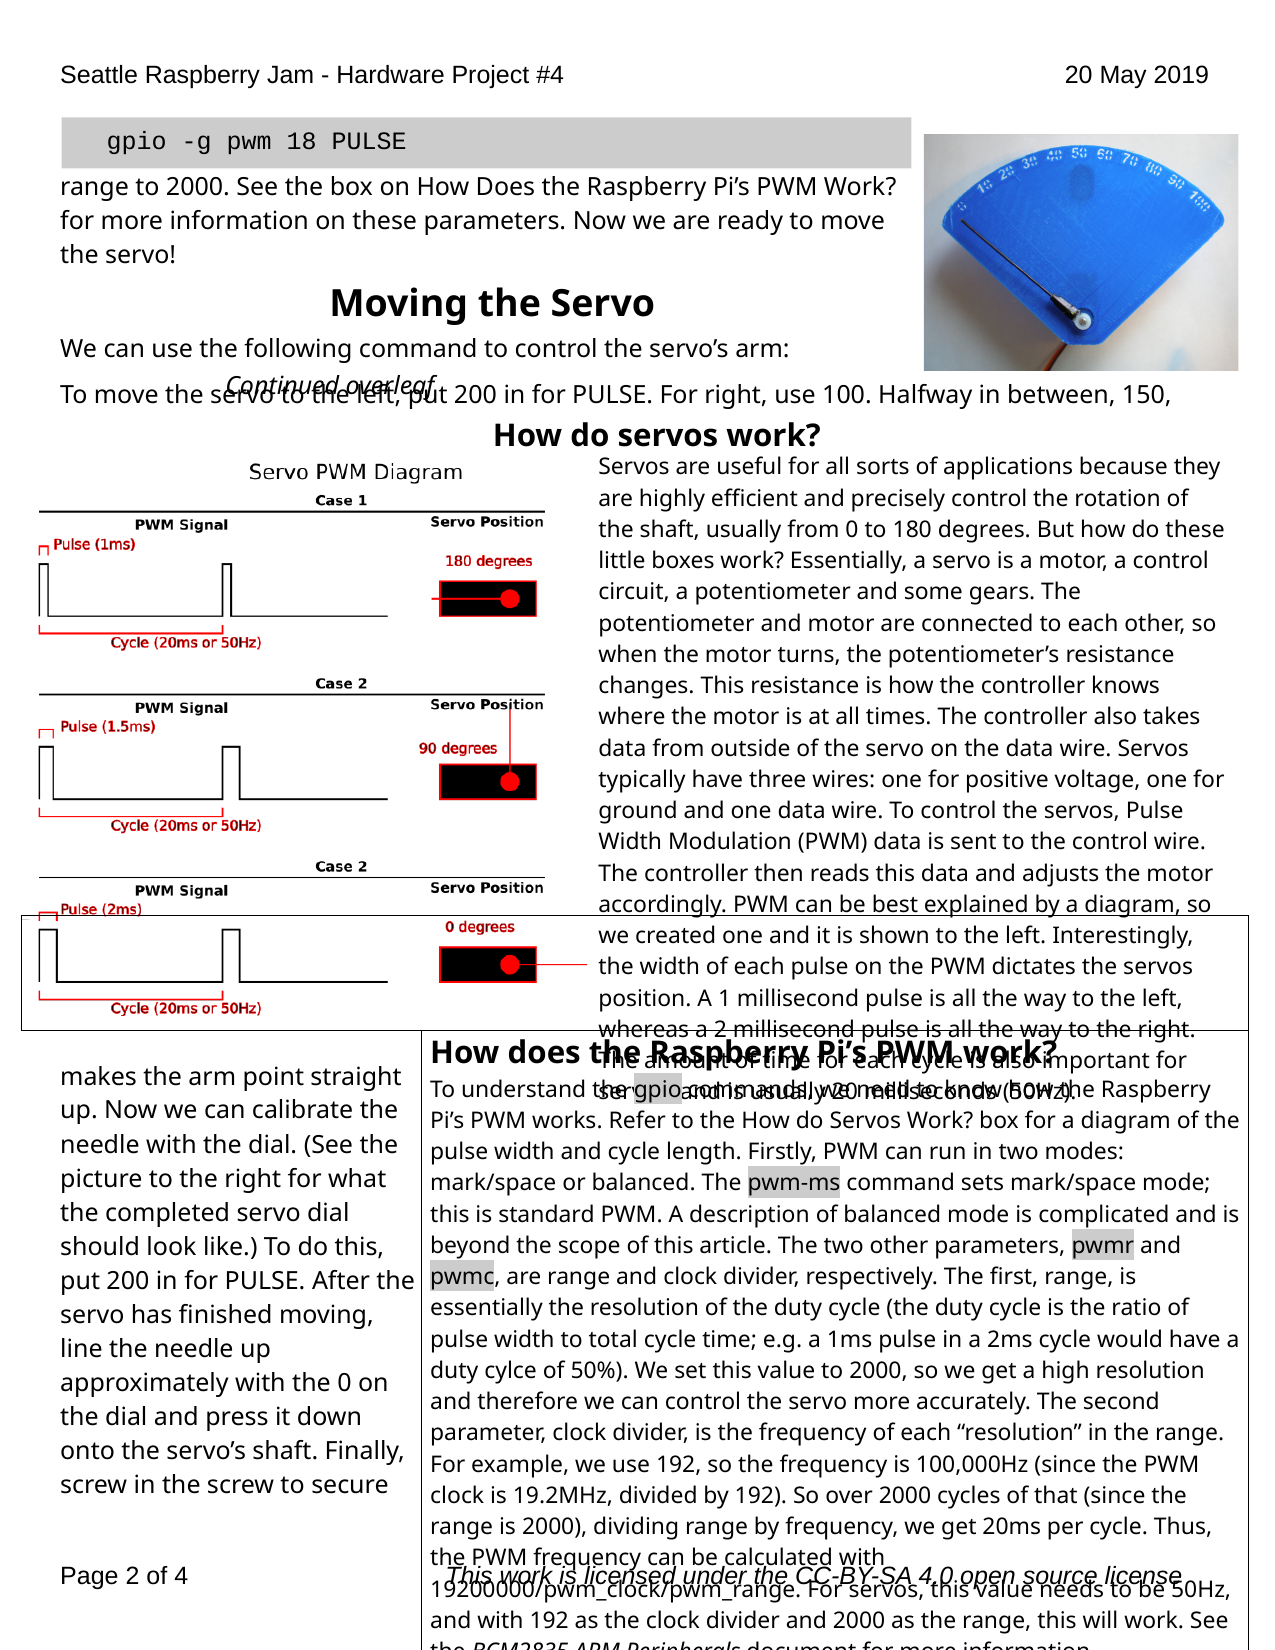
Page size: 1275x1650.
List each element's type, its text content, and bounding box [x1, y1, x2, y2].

text To move the servo to the left, put 200 in for PULSE. For right, use 100. Halfway in between, 150, makes the arm point straight up. Now we can calibrate the needle with the dial. (See the picture to the right for what the completed servo dial should look like.) To do this, put 200 in for PULSE. After the servo has finished moving, line the needle up approximately with the 0 on the dial and press it down onto the servo’s shaft. Finally, screw in the screw to secure the needle. We can now create a shell script to check the processor temperature and adjust the servo accordingly. [422, 1031, 1215, 1501]
picture [923, 134, 1239, 371]
text These set up some important parameters. The first command sets the PWM peripheral to use the M/S algorithm. The second command sets the clock divider to 192. The last command sets the range to 2000. See the box on How Does the Raspberry Pi’s PWM Work? for more information on these parameters. Now we are ready to move the servo! [60, 119, 1215, 271]
picture [38, 463, 588, 915]
text To move the servo to the left, put 200 in for PULSE. For right, use 100. Halfway in between, 150, makes the arm point straight up. Now we can calibrate the needle with the dial. (See the picture to the right for what the completed servo dial should look like.) To do this, put 200 in for PULSE. After the servo has finished moving, line the needle up approximately with the 0 on the dial and press it down onto the servo’s shaft. Finally, screw in the screw to secure the needle. We can now create a shell script to check the processor temperature and adjust the servo accordingly. [60, 377, 1215, 915]
picture [38, 916, 588, 1016]
text To move the servo to the left, put 200 in for PULSE. For right, use 100. Halfway in between, 150, makes the arm point straight up. Now we can calibrate the needle with the dial. (See the picture to the right for what the completed servo dial should look like.) To do this, put 200 in for PULSE. After the servo has finished moving, line the needle up approximately with the 0 on the dial and press it down onto the servo’s shaft. Finally, screw in the screw to secure the needle. We can now create a shell script to check the processor temperature and adjust the servo accordingly. [60, 1031, 421, 1501]
text To move the servo to the left, put 200 in for PULSE. For right, use 100. Halfway in between, 150, makes the arm point straight up. Now we can calibrate the needle with the dial. (See the picture to the right for what the completed servo dial should look like.) To do this, put 200 in for PULSE. After the servo has finished moving, line the needle up approximately with the 0 on the dial and press it down onto the servo’s shaft. Finally, screw in the screw to secure the needle. We can now create a shell script to check the processor temperature and adjust the servo accordingly. [60, 916, 1215, 1030]
subtitle Moving the Servo [60, 277, 923, 328]
text We can use the following command to control the servo’s arm: [60, 331, 923, 365]
